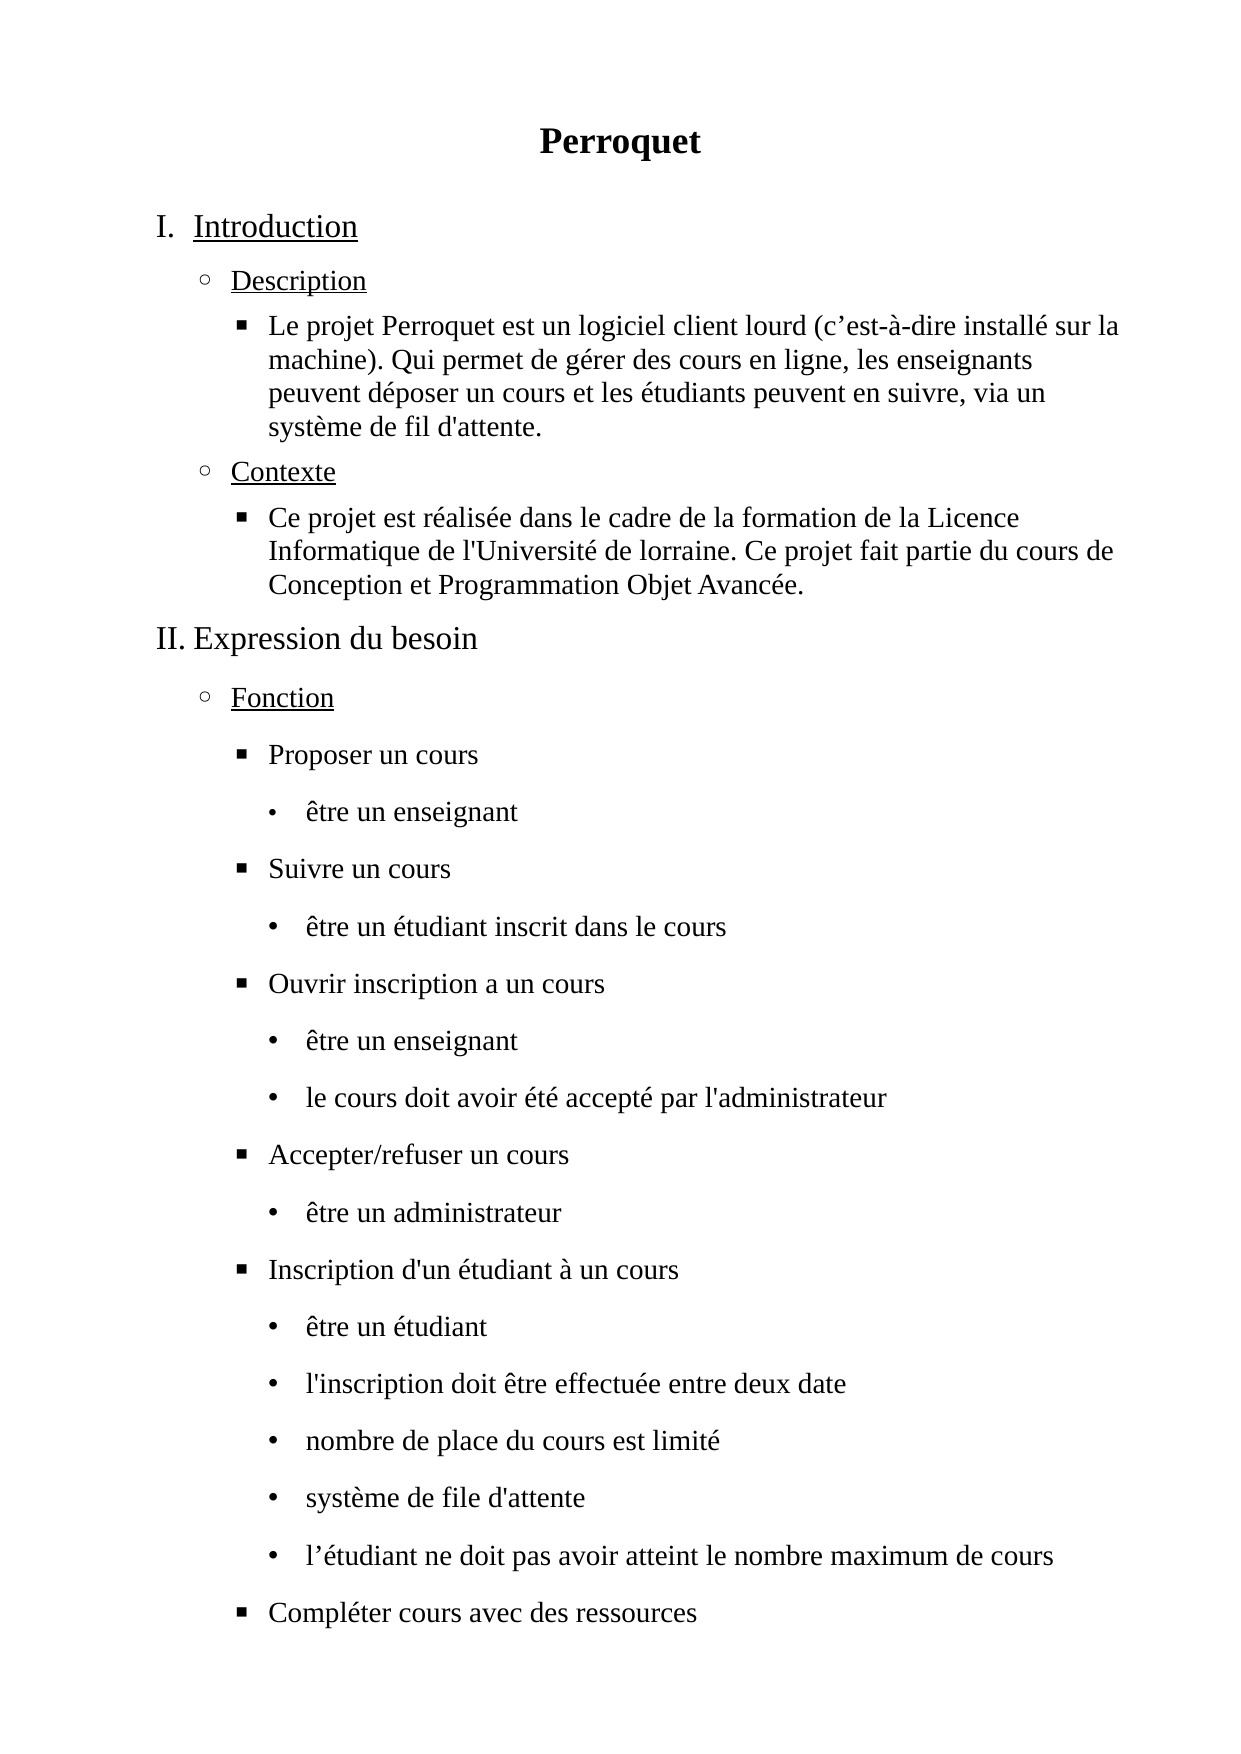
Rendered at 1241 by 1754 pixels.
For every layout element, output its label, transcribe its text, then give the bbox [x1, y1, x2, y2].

list l'inscription doit être effectuée entre deux date [268, 1366, 1122, 1400]
list Fonction [193, 680, 1122, 714]
list être un étudiant inscrit dans le cours [268, 909, 1122, 942]
list Le projet Perroquet est un logiciel client lourd (c’est-à-dire installé sur la machine). Qui permet de gérer des cours en ligne, les enseignants peuvent déposer un cours et les étudiants peuvent en suivre, via un système de fil d'attente. [231, 308, 1122, 442]
list le cours doit avoir été accepté par l'administrateur [268, 1080, 1122, 1114]
list Compléter cours avec des ressources [231, 1595, 1122, 1629]
list Ce projet est réalisée dans le cadre de la formation de la Licence Informatique de l'Université de lorraine. Ce projet fait partie du cours de Conception et Programmation Objet Avancée. [231, 500, 1122, 601]
list l’étudiant ne doit pas avoir atteint le nombre maximum de cours [268, 1538, 1122, 1571]
list être un administrateur [268, 1195, 1122, 1228]
list nombre de place du cours est limité [268, 1423, 1122, 1457]
list Expression du besoin [156, 618, 1122, 657]
list système de file d'attente [268, 1481, 1122, 1514]
list être un étudiant [268, 1309, 1122, 1343]
list Ouvrir inscription a un cours [231, 966, 1122, 999]
list Introduction [156, 207, 1122, 245]
list Inscription d'un étudiant à un cours [231, 1252, 1122, 1286]
list Proposer un cours [231, 737, 1122, 771]
list être un enseignant [268, 1023, 1122, 1057]
list Accepter/refuser un cours [231, 1137, 1122, 1171]
list Description [193, 263, 1122, 296]
text Perroquet [118, 118, 1122, 161]
list Contexte [193, 454, 1122, 488]
list être un enseignant [268, 794, 1122, 828]
list Suivre un cours [231, 852, 1122, 885]
